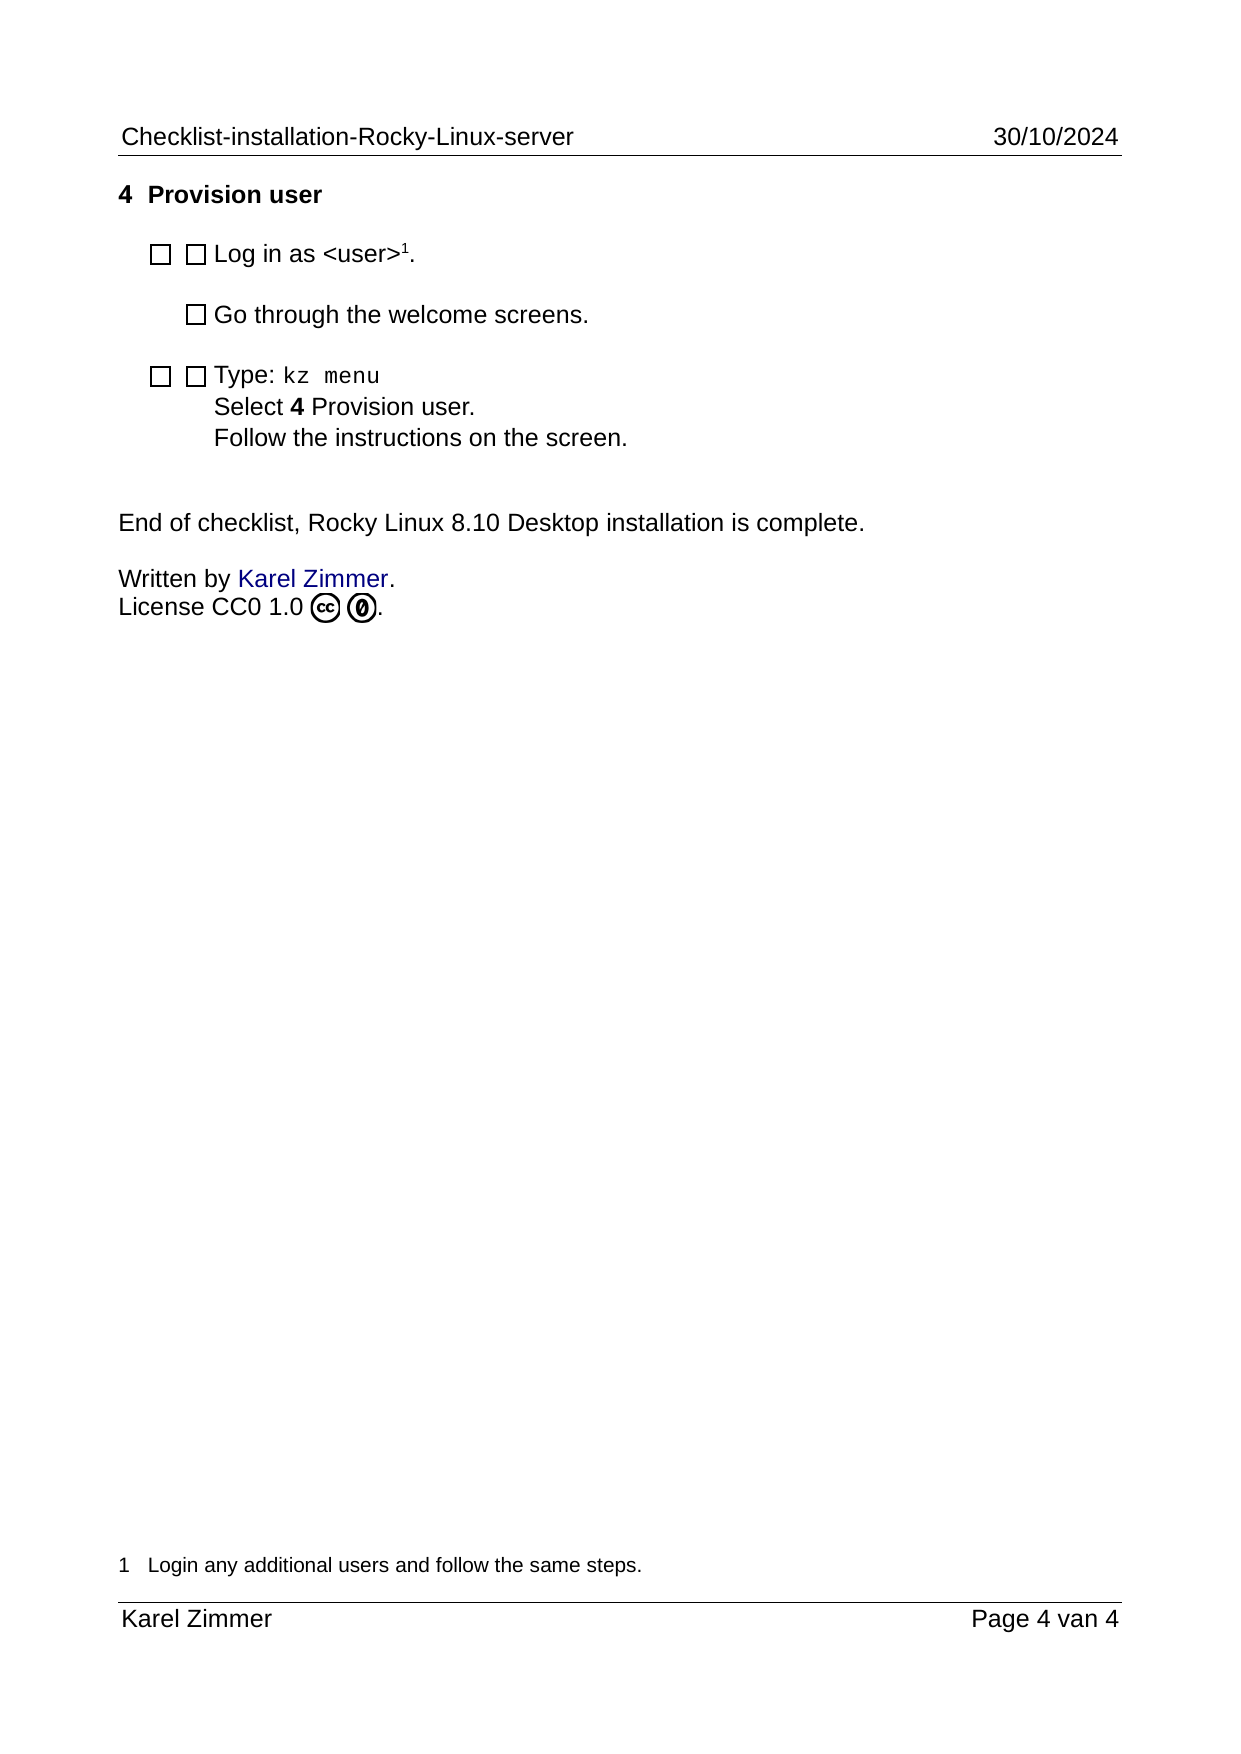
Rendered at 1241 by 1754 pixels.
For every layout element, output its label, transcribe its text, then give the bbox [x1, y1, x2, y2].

table_header [177, 239, 213, 269]
table_cell [177, 423, 213, 453]
table_header Log in as <user>. [213, 239, 1122, 269]
table_cell [213, 330, 1122, 360]
table_cell [142, 360, 177, 392]
table_cell [177, 360, 213, 392]
table_cell [118, 300, 142, 330]
table_cell [142, 330, 177, 360]
picture [347, 593, 377, 623]
table_header [118, 239, 142, 269]
table_cell [142, 392, 177, 422]
table_cell Go through the welcome screens. [213, 300, 1122, 330]
text License CC0 1.0 [118, 593, 310, 622]
table_cell Select 4 Provision user. [213, 392, 1122, 422]
table_cell [177, 300, 213, 330]
table_cell [213, 269, 1122, 300]
table_cell Follow the instructions on the screen. [213, 423, 1122, 453]
text . [377, 593, 1122, 622]
table_cell [118, 423, 142, 453]
table_cell [142, 423, 177, 453]
table_cell [118, 360, 142, 392]
table_cell [177, 392, 213, 422]
table_cell [177, 269, 213, 300]
table_cell [118, 392, 142, 422]
text Written by Karel Zimmer. [118, 565, 1122, 593]
table_cell [118, 330, 142, 360]
list Provision user [118, 177, 1122, 211]
table_cell [177, 330, 213, 360]
table_cell [142, 300, 177, 330]
table_cell [118, 269, 142, 300]
table_header [142, 239, 177, 269]
picture [310, 593, 340, 623]
table_cell Type: kz menu [213, 360, 1122, 392]
text End of checklist, Rocky Linux 8.10 Desktop installation is complete. [118, 509, 1122, 537]
table_cell [142, 269, 177, 300]
